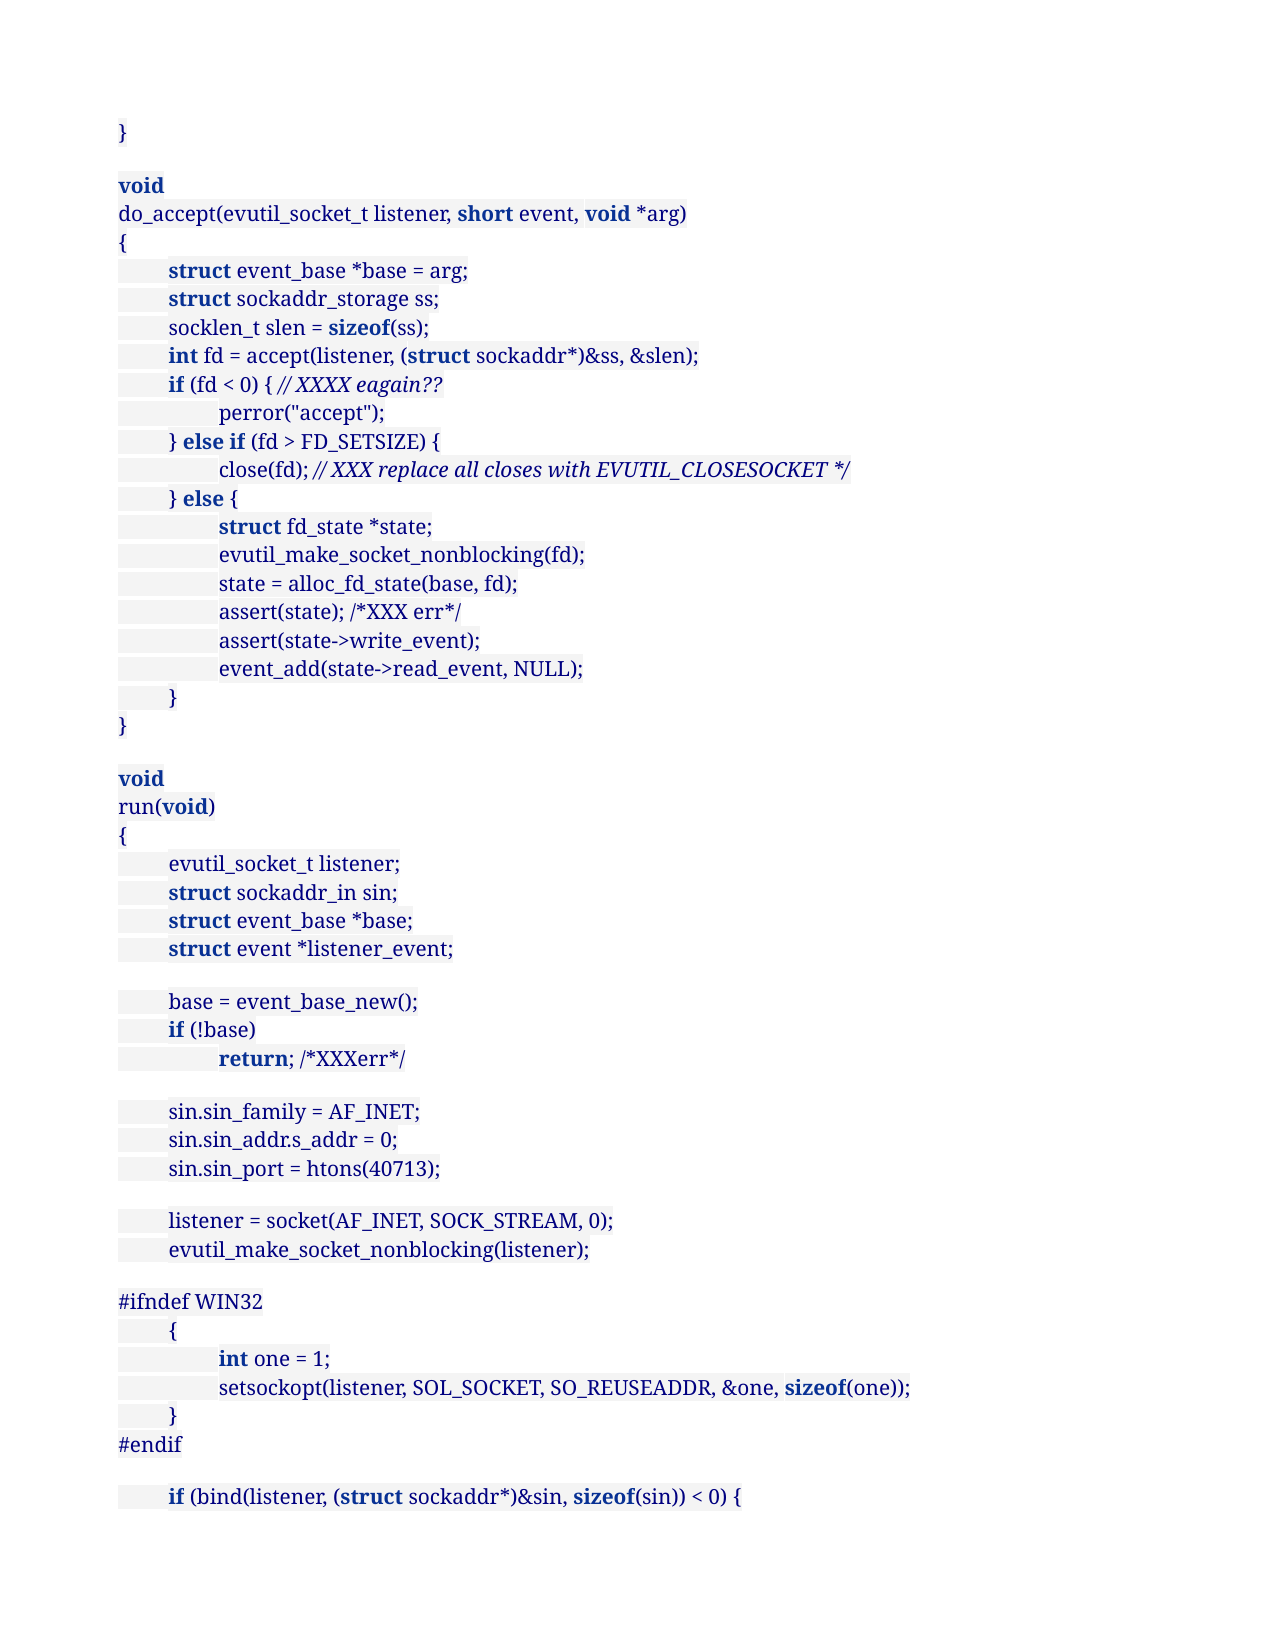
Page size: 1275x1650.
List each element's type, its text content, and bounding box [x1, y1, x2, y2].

text event_add(state->read_event, NULL); [118, 654, 1157, 683]
text struct event *listener_event; [118, 934, 1157, 963]
text socklen_t slen = sizeof(ss); [118, 313, 1157, 341]
text return; /*XXXerr*/ [118, 1044, 1157, 1072]
text listener = socket(AF_INET, SOCK_STREAM, 0); [118, 1206, 1157, 1235]
text close(fd); // XXX replace all closes with EVUTIL_CLOSESOCKET */ [118, 455, 1157, 484]
text void [118, 764, 1157, 792]
text setsockopt(listener, SOL_SOCKET, SO_REUSEADDR, &one, sizeof(one)); [118, 1373, 1157, 1401]
text state = alloc_fd_state(base, fd); [118, 569, 1157, 597]
text void [118, 171, 1157, 199]
text { [118, 1316, 1157, 1344]
text assert(state->write_event); [118, 626, 1157, 654]
text sin.sin_family = AF_INET; [118, 1097, 1157, 1125]
text assert(state); /*XXX err*/ [118, 597, 1157, 626]
text { [118, 228, 1157, 256]
text struct fd_state *state; [118, 512, 1157, 541]
text } else { [118, 484, 1157, 512]
text evutil_socket_t listener; [118, 849, 1157, 878]
text evutil_make_socket_nonblocking(fd); [118, 541, 1157, 569]
text struct sockaddr_in sin; [118, 878, 1157, 906]
text sin.sin_addr.s_addr = 0; [118, 1125, 1157, 1154]
text run(void) [118, 792, 1157, 821]
text if (!base) [118, 1016, 1157, 1044]
text } [118, 1401, 1157, 1430]
text sin.sin_port = htons(40713); [118, 1154, 1157, 1182]
text #ifndef WIN32 [118, 1287, 1157, 1316]
text int fd = accept(listener, (struct sockaddr*)&ss, &slen); [118, 341, 1157, 370]
text do_accept(evutil_socket_t listener, short event, void *arg) [118, 199, 1157, 228]
text int one = 1; [118, 1344, 1157, 1373]
text if (bind(listener, (struct sockaddr*)&sin, sizeof(sin)) < 0) { [118, 1482, 1157, 1511]
text } [118, 118, 1157, 147]
text evutil_make_socket_nonblocking(listener); [118, 1235, 1157, 1263]
text struct event_base *base; [118, 906, 1157, 934]
text #endif [118, 1430, 1157, 1458]
text base = event_base_new(); [118, 987, 1157, 1016]
text { [118, 821, 1157, 849]
text } [118, 711, 1157, 739]
text if (fd < 0) { // XXXX eagain?? [118, 370, 1157, 398]
text struct event_base *base = arg; [118, 256, 1157, 284]
text } [118, 683, 1157, 711]
text perror("accept"); [118, 398, 1157, 427]
text struct sockaddr_storage ss; [118, 284, 1157, 313]
text } else if (fd > FD_SETSIZE) { [118, 427, 1157, 455]
